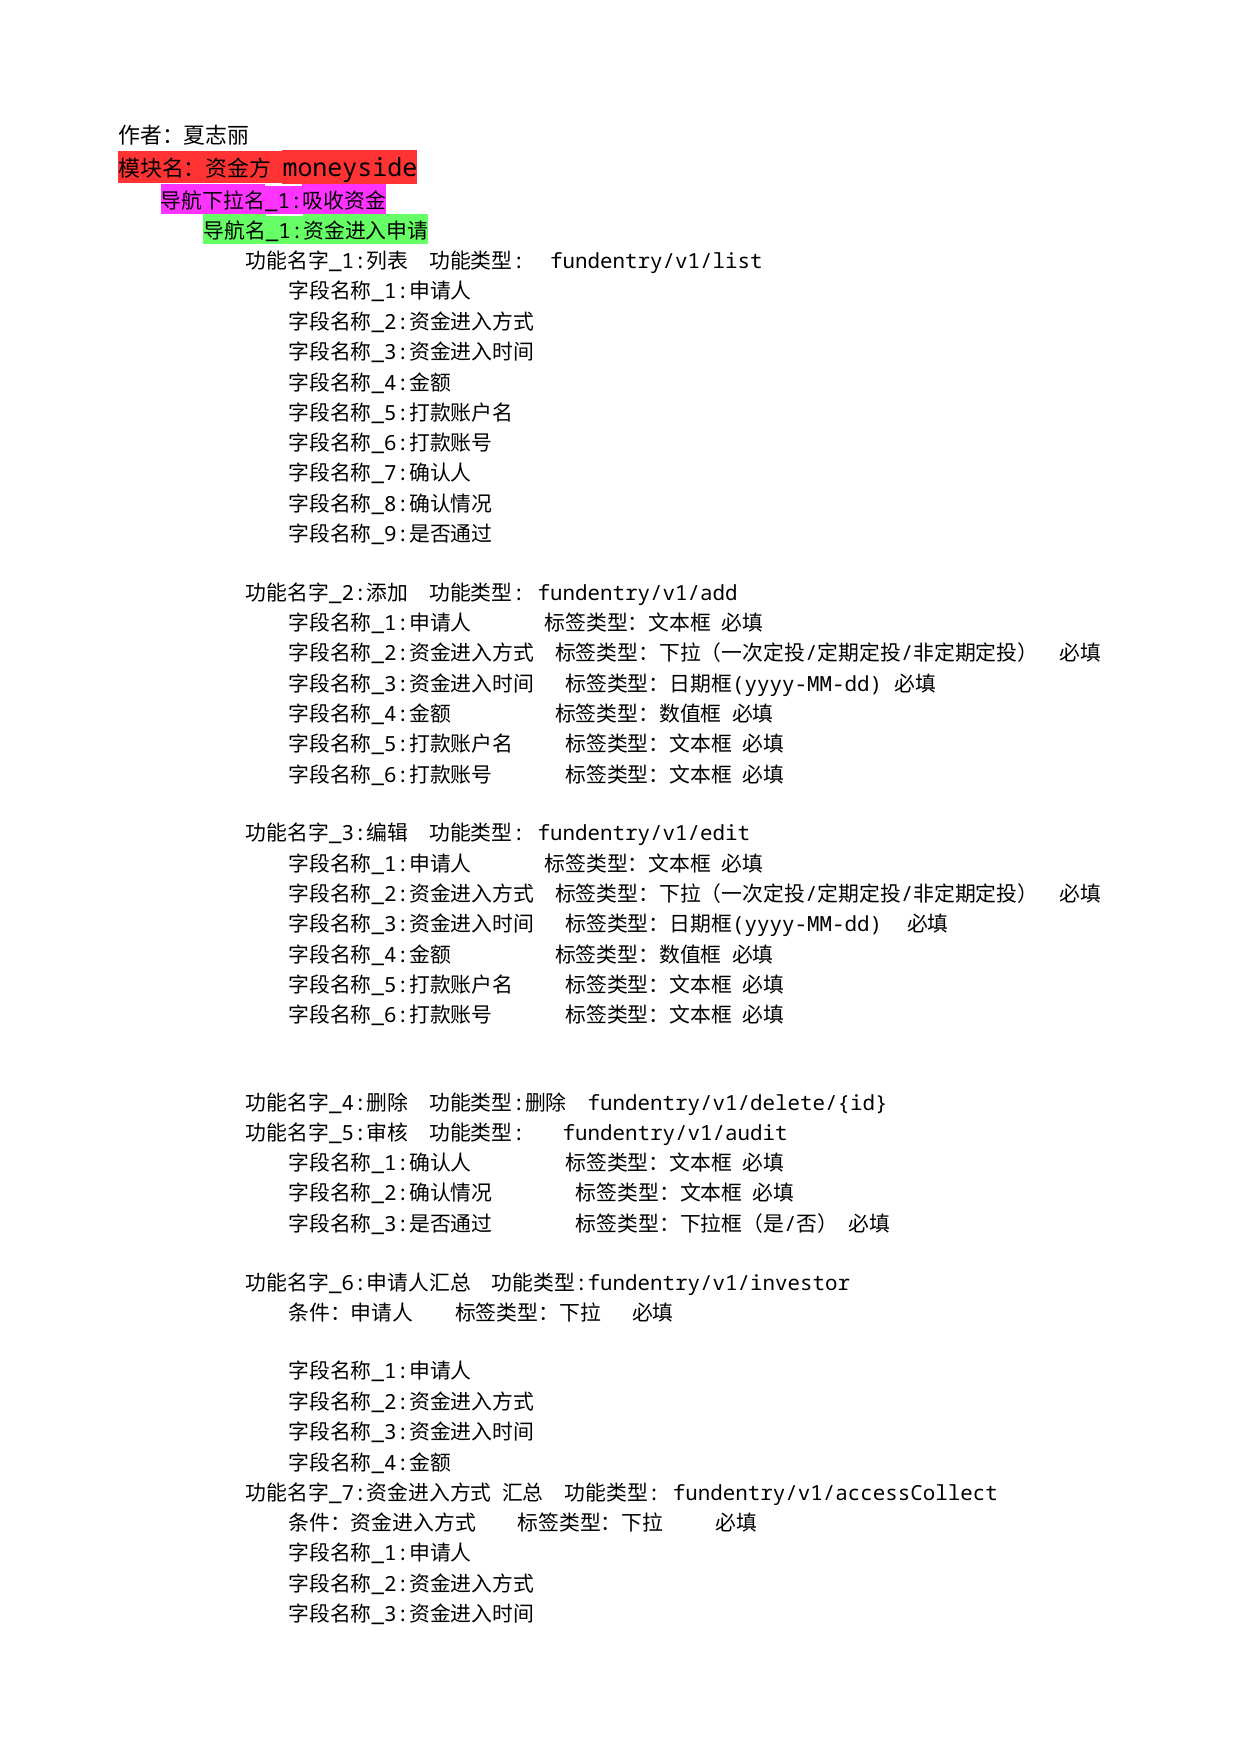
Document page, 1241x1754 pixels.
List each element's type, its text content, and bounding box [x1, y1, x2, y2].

text 功能名字_5:审核 功能类型: fundentry/v1/audit [118, 1116, 1122, 1146]
text 字段名称_9:是否通过 [118, 517, 1122, 548]
text 字段名称_3:资金进入时间 标签类型：日期框(yyyy-MM-dd) 必填 [118, 908, 1122, 938]
text 字段名称_3:资金进入时间 标签类型：日期框(yyyy-MM-dd) 必填 [118, 667, 1122, 697]
text 字段名称_5:打款账户名 标签类型：文本框 必填 [118, 968, 1122, 998]
text 模块名：资金方 moneyside [118, 150, 1122, 184]
text 字段名称_1:申请人 标签类型：文本框 必填 [118, 606, 1122, 637]
text 字段名称_2:资金进入方式 [118, 1385, 1122, 1415]
text 字段名称_4:金额 标签类型：数值框 必填 [118, 697, 1122, 728]
text 作者：夏志丽 [118, 118, 1122, 150]
text 功能名字_4:删除 功能类型:删除 fundentry/v1/delete/{id} [118, 1086, 1122, 1116]
text 字段名称_3:资金进入时间 [118, 1415, 1122, 1446]
text 字段名称_3:资金进入时间 [118, 1597, 1122, 1628]
text 字段名称_6:打款账号 标签类型：文本框 必填 [118, 998, 1122, 1029]
text 字段名称_2:资金进入方式 [118, 1567, 1122, 1597]
text 字段名称_4:金额 [118, 366, 1122, 396]
text 字段名称_6:打款账号 标签类型：文本框 必填 [118, 758, 1122, 788]
text 字段名称_8:确认情况 [118, 487, 1122, 517]
text 字段名称_1:申请人 [118, 1355, 1122, 1385]
text 字段名称_2:资金进入方式 标签类型：下拉（一次定投/定期定投/非定期定投） 必填 [118, 637, 1122, 667]
text 导航名_1:资金进入申请 [118, 214, 1122, 244]
text 功能名字_7:资金进入方式 汇总 功能类型: fundentry/v1/accessCollect [118, 1476, 1122, 1506]
text 导航下拉名_1:吸收资金 [118, 184, 1122, 214]
text 功能名字_6:申请人汇总 功能类型:fundentry/v1/investor [118, 1266, 1122, 1296]
text 字段名称_5:打款账户名 [118, 396, 1122, 426]
text 字段名称_2:资金进入方式 标签类型：下拉（一次定投/定期定投/非定期定投） 必填 [118, 877, 1122, 908]
text 字段名称_2:确认情况 标签类型：文本框 必填 [118, 1177, 1122, 1207]
text 字段名称_5:打款账户名 标签类型：文本框 必填 [118, 728, 1122, 758]
text 字段名称_7:确认人 [118, 457, 1122, 487]
text 字段名称_3:资金进入时间 [118, 335, 1122, 366]
text 字段名称_1:申请人 [118, 1537, 1122, 1567]
text 字段名称_1:申请人 标签类型：文本框 必填 [118, 847, 1122, 877]
text 字段名称_1:申请人 [118, 275, 1122, 305]
text 功能名字_3:编辑 功能类型: fundentry/v1/edit [118, 817, 1122, 847]
text 字段名称_4:金额 标签类型：数值框 必填 [118, 938, 1122, 968]
text 条件：申请人 标签类型：下拉 必填 [118, 1296, 1122, 1326]
text 字段名称_2:资金进入方式 [118, 305, 1122, 335]
text 字段名称_6:打款账号 [118, 426, 1122, 457]
text 字段名称_4:金额 [118, 1446, 1122, 1476]
text 条件：资金进入方式 标签类型：下拉 必填 [118, 1506, 1122, 1537]
text 功能名字_2:添加 功能类型: fundentry/v1/add [118, 576, 1122, 606]
text 功能名字_1:列表 功能类型: fundentry/v1/list [118, 244, 1122, 275]
text 字段名称_1:确认人 标签类型：文本框 必填 [118, 1146, 1122, 1177]
text 字段名称_3:是否通过 标签类型：下拉框（是/否） 必填 [118, 1207, 1122, 1237]
